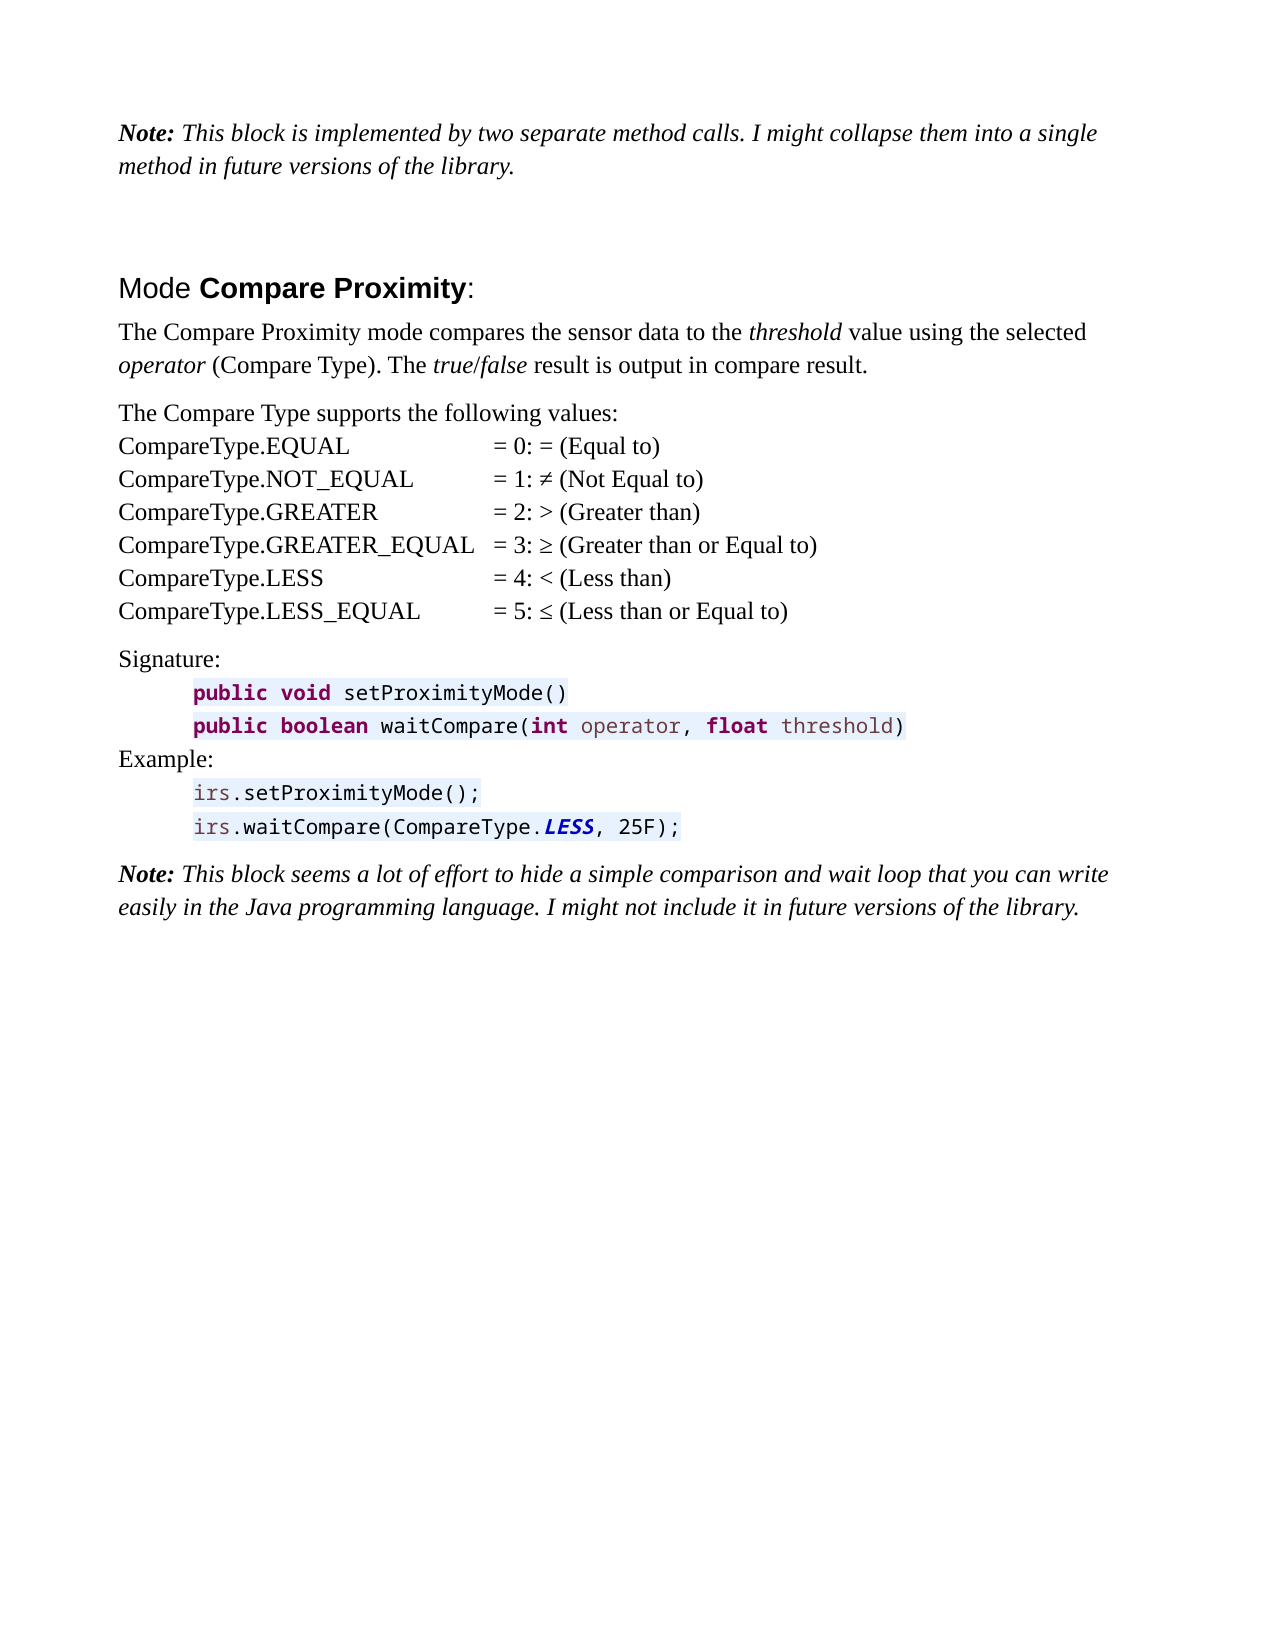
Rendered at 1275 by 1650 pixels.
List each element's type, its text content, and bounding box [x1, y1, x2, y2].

text Signature: public void setProximityMode() public boolean waitCompare(int operator, float threshold) Example: irs.setProximityMode(); irs.waitCompare(CompareType.LESS, 25F); [118, 644, 1157, 841]
text Note: This block is implemented by two separate method calls. I might collapse them into a single method in future versions of the library. [118, 118, 1157, 180]
text Note: This block seems a lot of effort to hide a simple comparison and wait loop that you can write easily in the Java programming language. I might not include it in future versions of the library. [118, 859, 1157, 921]
text The Compare Proximity mode compares the sensor data to the threshold value using the selected operator (Compare Type). The true/false result is output in compare result. [118, 317, 1157, 379]
text The Compare Type supports the following values: CompareType.EQUAL = 0: = (Equal to) CompareType.NOT_EQUAL = 1: ≠ (Not Equal to) CompareType.GREATER = 2: > (Greater than) CompareType.GREATER_EQUAL = 3: ≥ (Greater than or Equal to) CompareType.LESS = 4: < (Less than) CompareType.LESS_EQUAL = 5: ≤ (Less than or Equal to) [118, 398, 1157, 625]
subtitle Mode Compare Proximity: [118, 271, 1157, 305]
